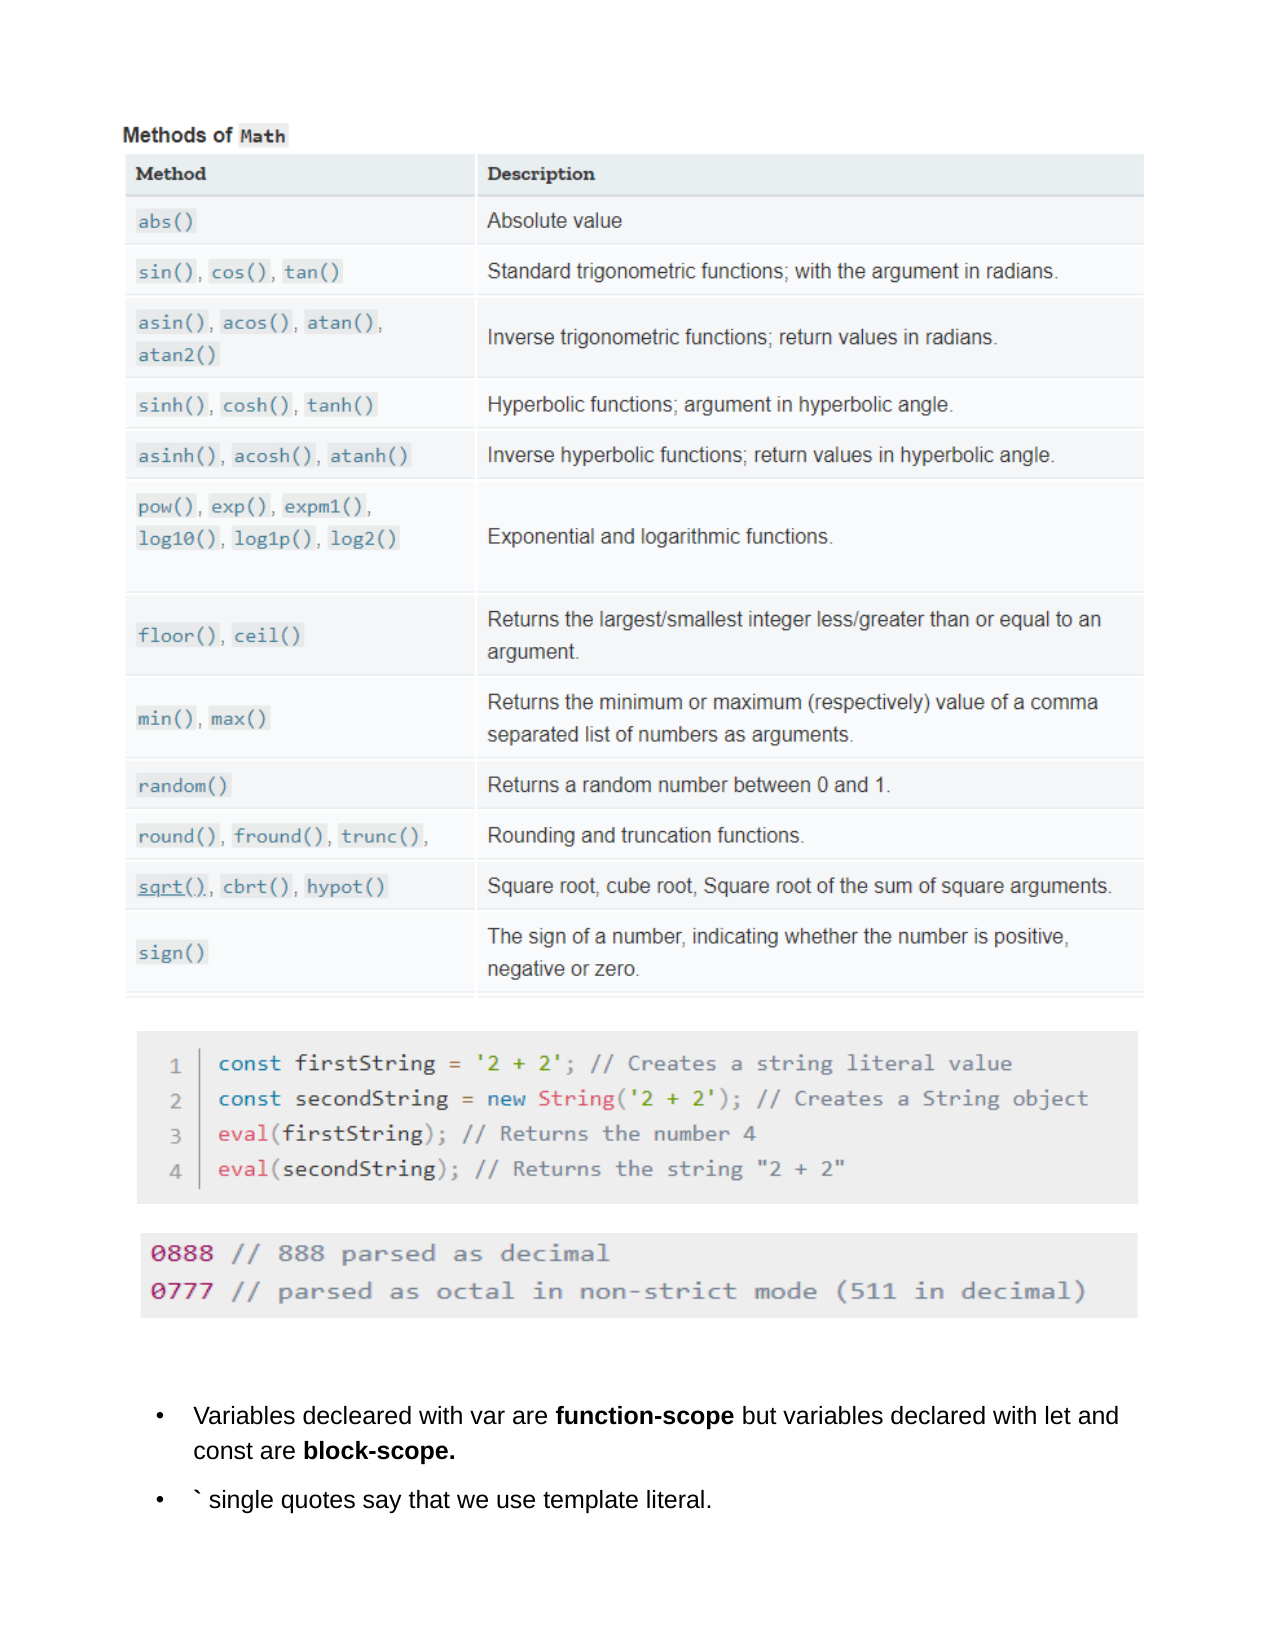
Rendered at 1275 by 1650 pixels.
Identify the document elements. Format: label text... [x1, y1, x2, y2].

list ` single quotes say that we use template literal. [156, 1485, 1157, 1514]
picture [136, 1031, 1139, 1204]
picture [140, 1233, 1138, 1318]
picture [118, 118, 1157, 998]
list Variables decleared with var are function-scope but variables declared with let and const are block-scope. [156, 1401, 1157, 1464]
